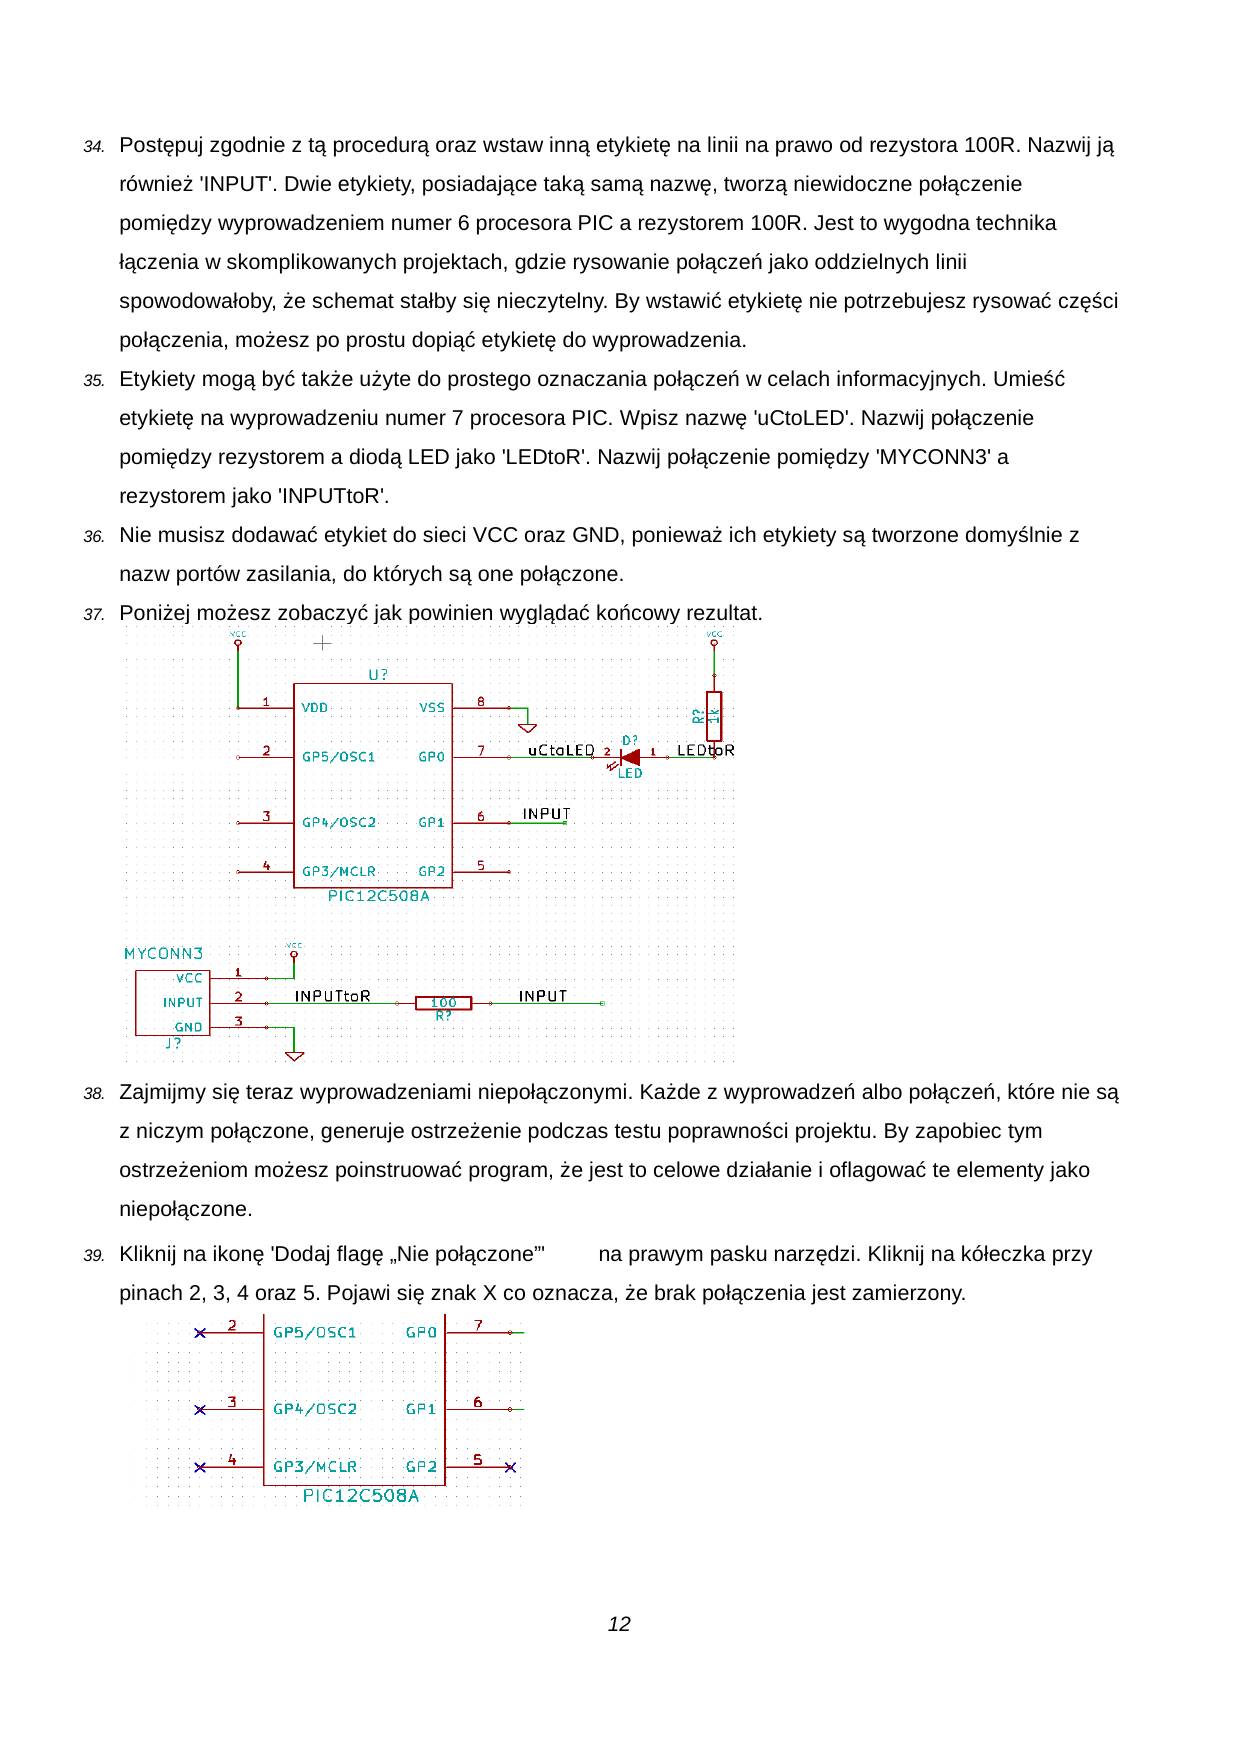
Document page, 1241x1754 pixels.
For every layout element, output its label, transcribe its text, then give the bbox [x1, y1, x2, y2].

list Kliknij na ikonę 'Dodaj flagę „Nie połączone”' na prawym pasku narzędzi. Kliknij na kółeczka przy pinach 2, 3, 4 oraz 5. Pojawi się znak X co oznacza, że brak połączenia jest zamierzony. [119, 1221, 1122, 1518]
picture [135, 1314, 525, 1509]
list Etykiety mogą być także użyte do prostego oznaczania połączeń w celach informacyjnych. Umieść etykietę na wyprowadzeniu numer 7 procesora PIC. Wpisz nazwę 'uCtoLED'. Nazwij połączenie pomiędzy rezystorem a diodą LED jako 'LEDtoR'. Nazwij połączenie pomiędzy 'MYCONN3' a rezystorem jako 'INPUTtoR'. [119, 352, 1122, 508]
list Nie musisz dodawać etykiet do sieci VCC oraz GND, ponieważ ich etykiety są tworzone domyślnie z nazw portów zasilania, do których są one połączone. [119, 508, 1122, 586]
picture [119, 624, 740, 1066]
list Postępuj zgodnie z tą procedurą oraz wstaw inną etykietę na linii na prawo od rezystora 100R. Nazwij ją również 'INPUT'. Dwie etykiety, posiadające taką samą nazwę, tworzą niewidoczne połączenie pomiędzy wyprowadzeniem numer 6 procesora PIC a rezystorem 100R. Jest to wygodna technika łączenia w skomplikowanych projektach, gdzie rysowanie połączeń jako oddzielnych linii spowodowałoby, że schemat stałby się nieczytelny. By wstawić etykietę nie potrzebujesz rysować części połączenia, możesz po prostu dopiąć etykietę do wyprowadzenia. [119, 118, 1122, 352]
list Poniżej możesz zobaczyć jak powinien wyglądać końcowy rezultat. [119, 586, 1122, 1065]
list Zajmijmy się teraz wyprowadzeniami niepołączonymi. Każde z wyprowadzeń albo połączeń, które nie są z niczym połączone, generuje ostrzeżenie podczas testu poprawności projektu. By zapobiec tym ostrzeżeniom możesz poinstruować program, że jest to celowe działanie i oflagować te elementy jako niepołączone. [119, 1065, 1122, 1221]
